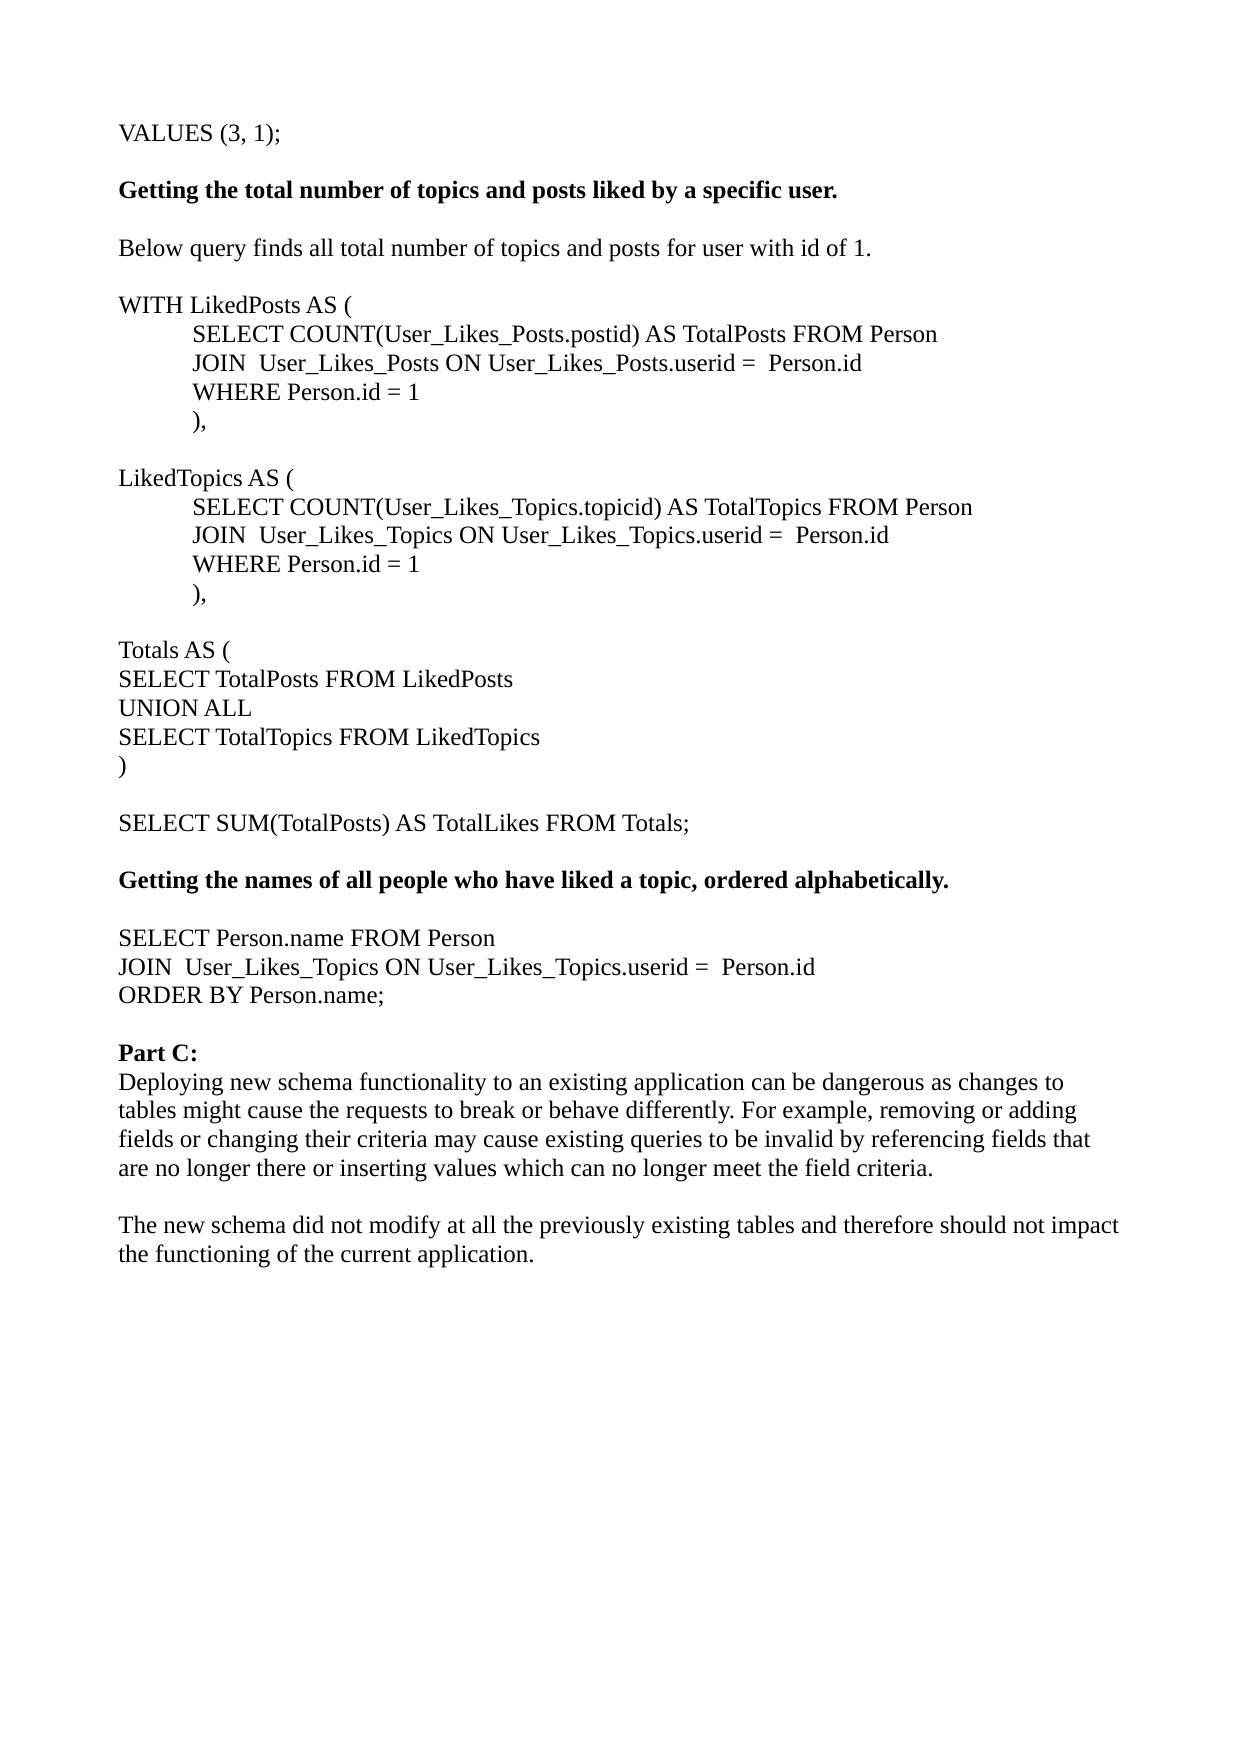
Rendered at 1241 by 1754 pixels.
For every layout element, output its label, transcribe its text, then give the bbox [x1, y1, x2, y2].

text Part C: [118, 1038, 1122, 1067]
text Getting the total number of topics and posts liked by a specific user. [118, 176, 1122, 204]
text ) [118, 751, 1122, 779]
text Deploying new schema functionality to an existing application can be dangerous as changes to tables might cause the requests to break or behave differently. For example, removing or adding fields or changing their criteria may cause existing queries to be invalid by referencing fields that are no longer there or inserting values which can no longer meet the field criteria. [118, 1067, 1122, 1182]
text SELECT COUNT(User_Likes_Posts.postid) AS TotalPosts FROM Person [118, 319, 1122, 348]
text The new schema did not modify at all the previously existing tables and therefore should not impact the functioning of the current application. [118, 1211, 1122, 1268]
text ), [118, 406, 1122, 434]
text ORDER BY Person.name; [118, 981, 1122, 1009]
text Totals AS ( [118, 636, 1122, 664]
text JOIN User_Likes_Topics ON User_Likes_Topics.userid = Person.id [118, 952, 1122, 981]
text SELECT COUNT(User_Likes_Topics.topicid) AS TotalTopics FROM Person [118, 492, 1122, 521]
text SELECT SUM(TotalPosts) AS TotalLikes FROM Totals; [118, 808, 1122, 837]
text WHERE Person.id = 1 [118, 549, 1122, 578]
text Getting the names of all people who have liked a topic, ordered alphabetically. [118, 866, 1122, 894]
text LikedTopics AS ( [118, 463, 1122, 492]
text JOIN User_Likes_Topics ON User_Likes_Topics.userid = Person.id [118, 521, 1122, 549]
text UNION ALL [118, 693, 1122, 722]
text Below query finds all total number of topics and posts for user with id of 1. [118, 233, 1122, 262]
text SELECT Person.name FROM Person [118, 923, 1122, 952]
text SELECT TotalTopics FROM LikedTopics [118, 722, 1122, 751]
text WHERE Person.id = 1 [118, 377, 1122, 406]
text JOIN User_Likes_Posts ON User_Likes_Posts.userid = Person.id [118, 348, 1122, 377]
text SELECT TotalPosts FROM LikedPosts [118, 664, 1122, 693]
text WITH LikedPosts AS ( [118, 291, 1122, 319]
text ), [118, 578, 1122, 607]
text VALUES (3, 1); [118, 118, 1122, 147]
